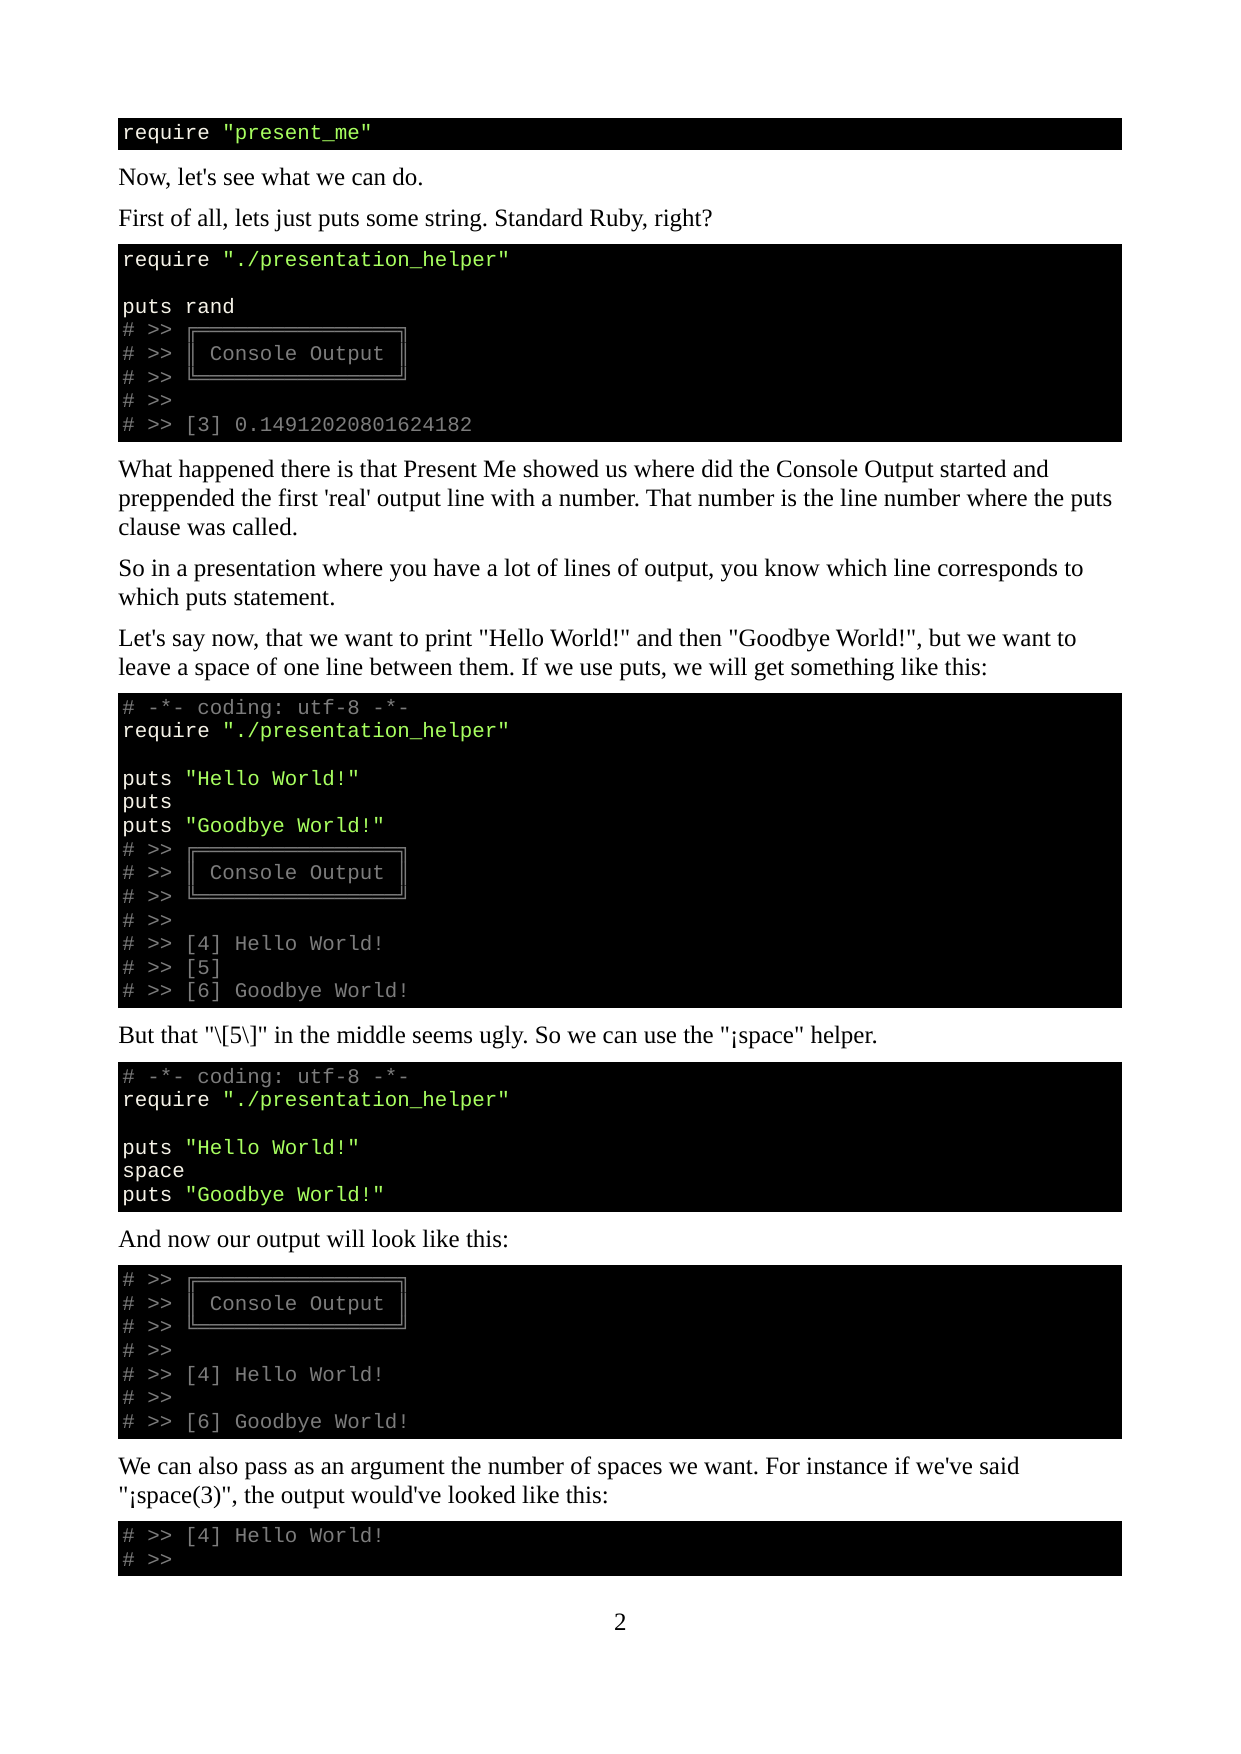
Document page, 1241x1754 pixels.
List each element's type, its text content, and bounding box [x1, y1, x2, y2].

text # >> ║ Console Output ║ [119, 1289, 1121, 1312]
text require "present_me" [119, 119, 1121, 149]
text # >> [6] Goodbye World! [119, 1407, 1121, 1438]
text # >> [119, 1336, 1121, 1360]
text First of all, lets just puts some string. Standard Ruby, right? [118, 203, 1122, 232]
text # >> [4] Hello World! [119, 929, 1121, 953]
text # >> ║ Console Output ║ [119, 858, 188, 882]
text # >> ║ Console Output ║ [119, 339, 1121, 363]
text # >> ╚════════════════╝ [119, 363, 1121, 386]
text # -*- coding: utf-8 -*- [119, 1063, 1121, 1085]
text # >> ╚════════════════╝ [119, 882, 1121, 906]
text # >> [4] Hello World! [119, 1522, 1121, 1545]
text puts "Hello World!" [119, 1133, 1121, 1156]
text # >> [119, 1545, 1121, 1575]
text Let's say now, that we want to print "Hello World!" and then "Goodbye World!", but we want to leave a space of one line between them. If we use puts, we will get something like this: [118, 623, 1122, 680]
text # >> ║ Console Output ║ [406, 858, 1121, 882]
text puts rand [119, 292, 1121, 316]
text # >> [5] [119, 953, 1121, 977]
text What happened there is that Present Me showed us where did the Console Output started and preppended the first 'real' output line with a number. That number is the line number where the puts clause was called. [118, 454, 1122, 540]
text # >> [119, 386, 1121, 410]
text puts "Goodbye World!" [119, 811, 1121, 835]
text require "./presentation_helper" [119, 1085, 1121, 1109]
text We can also pass as an argument the number of spaces we want. For instance if we've said "¡space(3)", the output would've looked like this: [118, 1451, 1122, 1508]
text # >> ╔════════════════╗ [119, 835, 1121, 858]
text # >> [6] Goodbye World! [119, 977, 1121, 1007]
text But that "\[5\]" in the middle seems ugly. So we can use the "¡space" helper. [118, 1021, 1122, 1049]
text # >> ╚════════════════╝ [119, 1312, 1121, 1336]
text # >> [119, 1383, 1121, 1407]
text # >> [4] Hello World! [119, 1360, 1121, 1383]
text puts [119, 787, 1121, 811]
text So in a presentation where you have a lot of lines of output, you know which line corresponds to which puts statement. [118, 553, 1122, 610]
text # >> ╔════════════════╗ [119, 316, 1121, 339]
text Now, let's see what we can do. [118, 162, 1122, 191]
text And now our output will look like this: [118, 1224, 1122, 1253]
text # >> [3] 0.14912020801624182 [119, 410, 1121, 441]
text require "./presentation_helper" [119, 246, 1121, 268]
text space [119, 1156, 1121, 1180]
text # >> ║ Console Output ║ [193, 858, 401, 882]
text puts "Hello World!" [119, 764, 1121, 787]
text require "./presentation_helper" [119, 716, 1121, 740]
text # -*- coding: utf-8 -*- [119, 694, 1121, 716]
text puts "Goodbye World!" [119, 1180, 1121, 1211]
text # >> ╔════════════════╗ [119, 1266, 1121, 1289]
text # >> [119, 906, 1121, 929]
